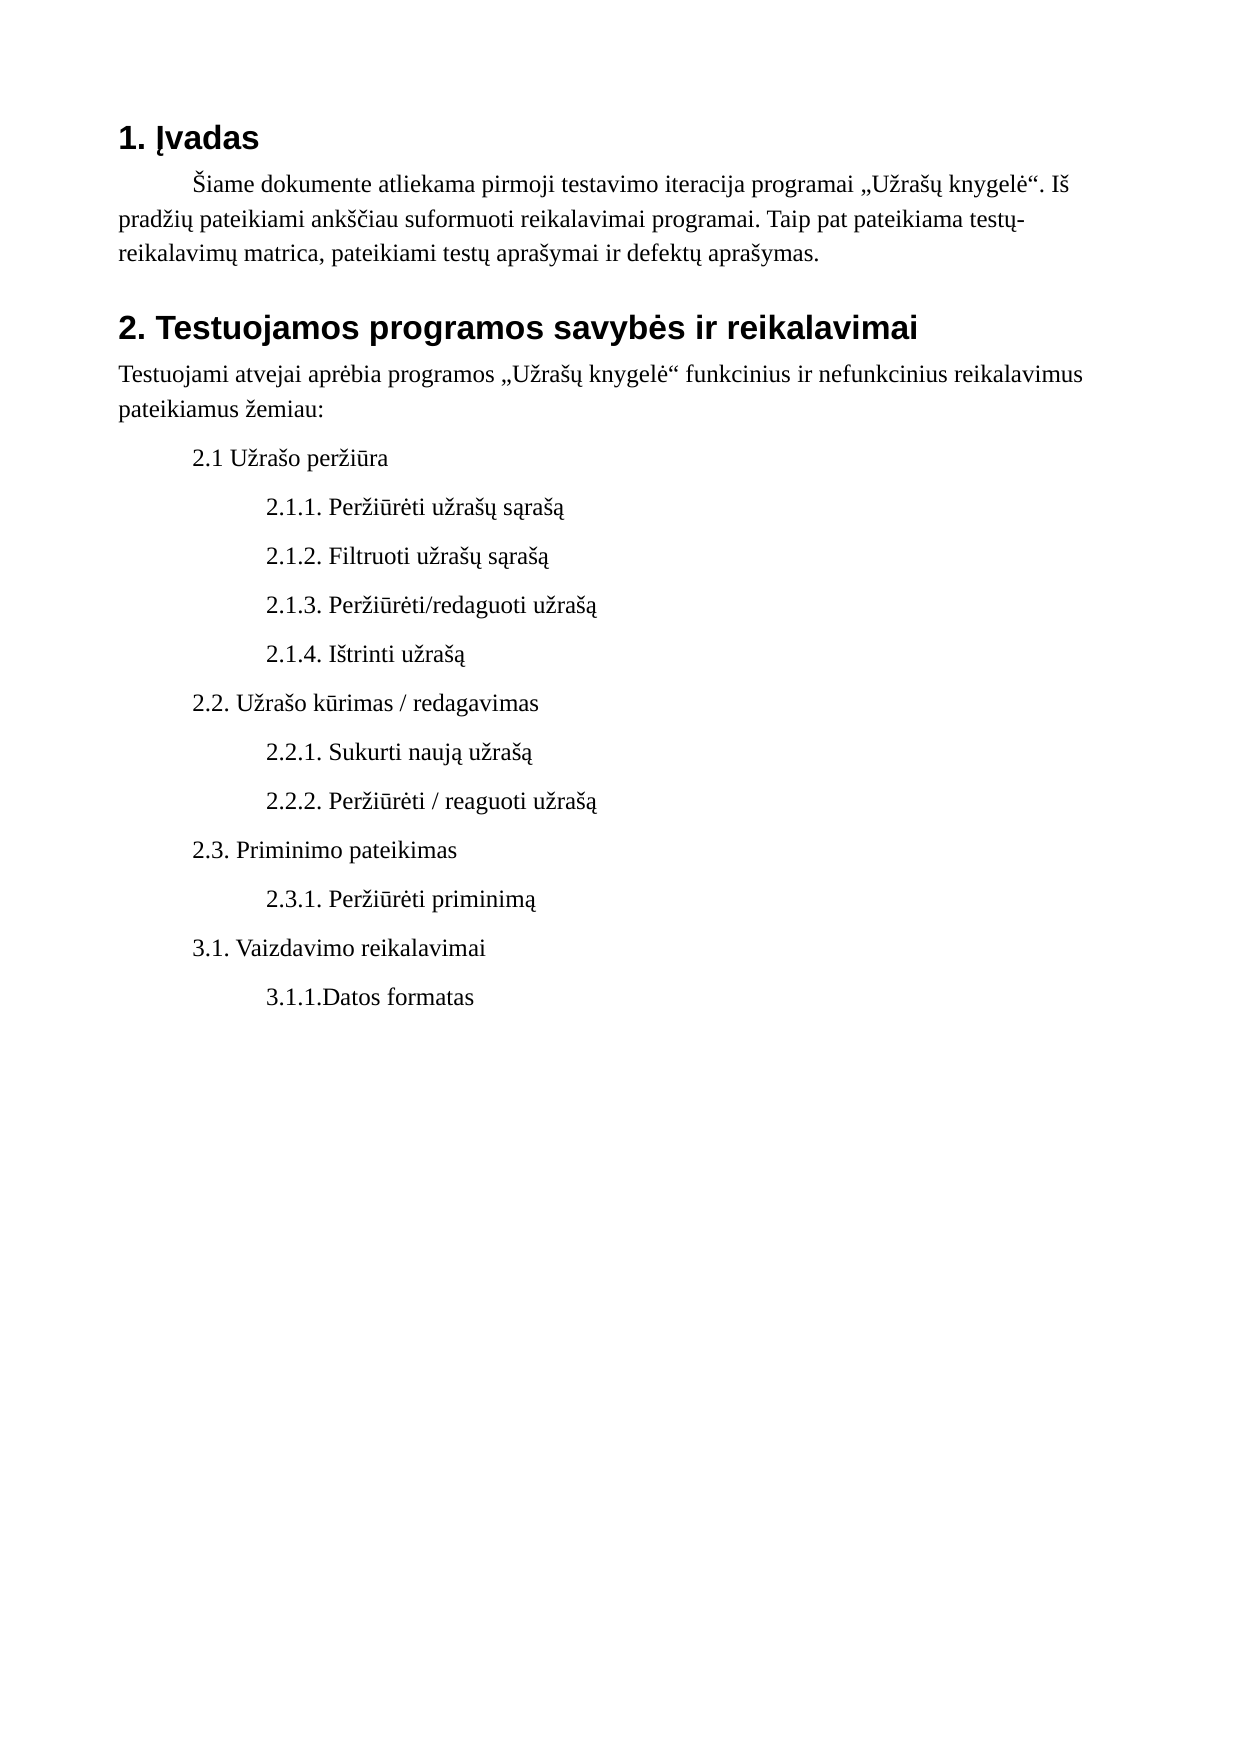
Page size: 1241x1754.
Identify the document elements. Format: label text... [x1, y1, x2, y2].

text 2.2.1. Sukurti naują užrašą [118, 737, 1122, 766]
text 2.1.3. Peržiūrėti/redaguoti užrašą [118, 590, 1122, 619]
text 3.1. Vaizdavimo reikalavimai [118, 933, 1122, 962]
text Testuojami atvejai aprėbia programos „Užrašų knygelė“ funkcinius ir nefunkcinius reikalavimus pateikiamus žemiau: [118, 359, 1122, 422]
text 2.1.2. Filtruoti užrašų sąrašą [118, 541, 1122, 570]
text 3.1.1.Datos formatas [118, 982, 1122, 1011]
subtitle 1. Įvadas [118, 118, 1122, 157]
text 2.2.2. Peržiūrėti / reaguoti užrašą [118, 786, 1122, 815]
text 2.3. Priminimo pateikimas [118, 835, 1122, 864]
text 2.1.1. Peržiūrėti užrašų sąrašą [118, 492, 1122, 521]
text 2.2. Užrašo kūrimas / redagavimas [118, 688, 1122, 717]
subtitle 2. Testuojamos programos savybės ir reikalavimai [118, 308, 1122, 347]
text Šiame dokumente atliekama pirmoji testavimo iteracija programai „Užrašų knygelė“. Iš pradžių pateikiami ankščiau suformuoti reikalavimai programai. Taip pat pateikiama testų-reikalavimų matrica, pateikiami testų aprašymai ir defektų aprašymas. [118, 169, 1122, 267]
text 2.1 Užrašo peržiūra [118, 443, 1122, 472]
text 2.3.1. Peržiūrėti priminimą [118, 884, 1122, 913]
text 2.1.4. Ištrinti užrašą [118, 639, 1122, 668]
